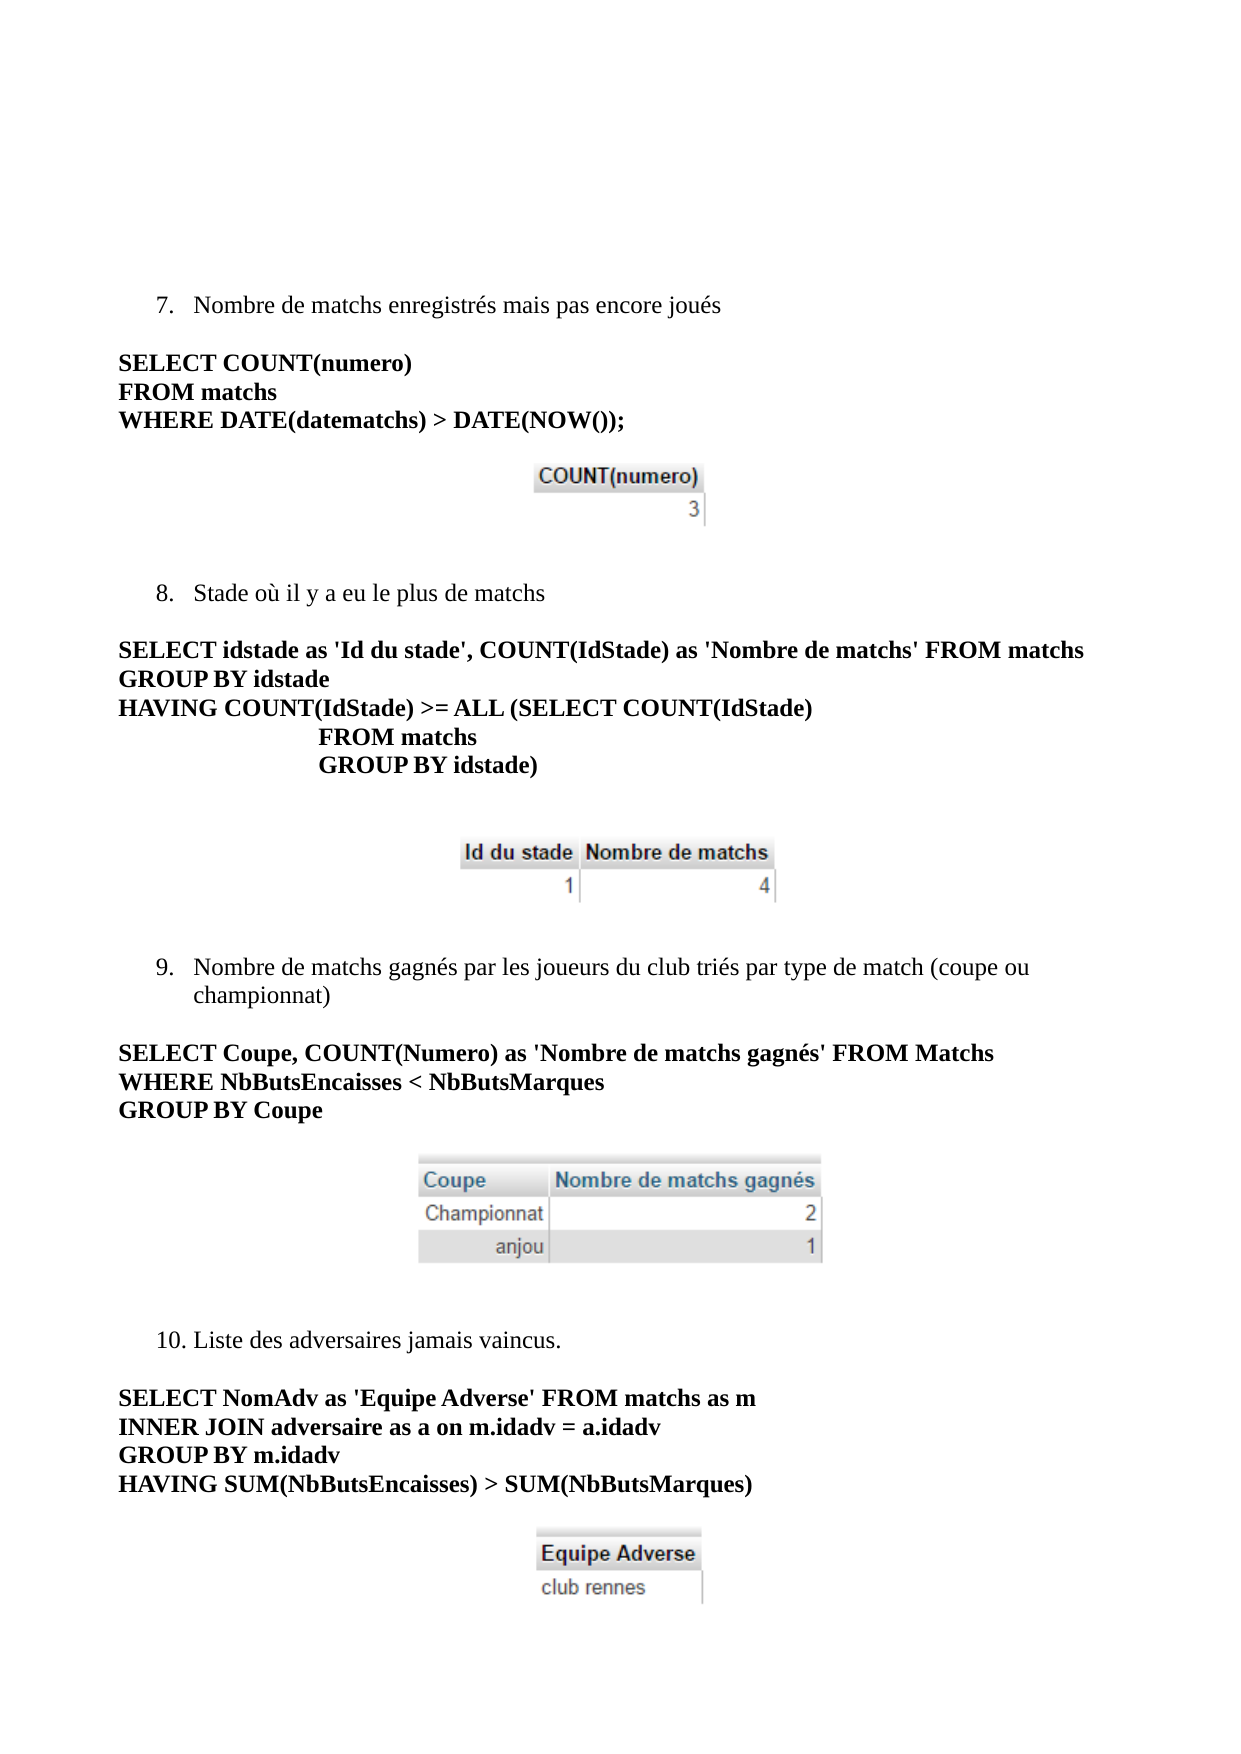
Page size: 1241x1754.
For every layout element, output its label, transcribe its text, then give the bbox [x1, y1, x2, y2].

text SELECT Coupe, COUNT(Numero) as 'Nombre de matchs gagnés' FROM Matchs [118, 1038, 1122, 1067]
picture [531, 463, 709, 528]
list Nombre de matchs gagnés par les joueurs du club triés par type de match (coupe ou championnat) [156, 952, 1122, 1009]
text GROUP BY idstade) [118, 751, 1122, 779]
text FROM matchs [118, 377, 1122, 406]
list Nombre de matchs enregistrés mais pas encore joués [156, 291, 1122, 319]
picture [535, 1526, 705, 1609]
text HAVING SUM(NbButsEncaisses) > SUM(NbButsMarques) [118, 1469, 1122, 1498]
text FROM matchs [118, 722, 1122, 751]
text GROUP BY m.idadv [118, 1441, 1122, 1469]
text GROUP BY Coupe [118, 1096, 1122, 1124]
text SELECT idstade as 'Id du stade', COUNT(IdStade) as 'Nombre de matchs' FROM matchs [118, 636, 1122, 664]
text SELECT COUNT(numero) [118, 348, 1122, 377]
picture [414, 1153, 826, 1268]
text INNER JOIN adversaire as a on m.idadv = a.idadv [118, 1412, 1122, 1441]
picture [459, 836, 781, 906]
text SELECT NomAdv as 'Equipe Adverse' FROM matchs as m [118, 1383, 1122, 1412]
list Stade où il y a eu le plus de matchs [156, 578, 1122, 607]
list Liste des adversaires jamais vaincus. [156, 1326, 1122, 1354]
text WHERE NbButsEncaisses < NbButsMarques [118, 1067, 1122, 1096]
text WHERE DATE(datematchs) > DATE(NOW()); [118, 406, 1122, 434]
text GROUP BY idstade [118, 664, 1122, 693]
text HAVING COUNT(IdStade) >= ALL (SELECT COUNT(IdStade) [118, 693, 1122, 722]
